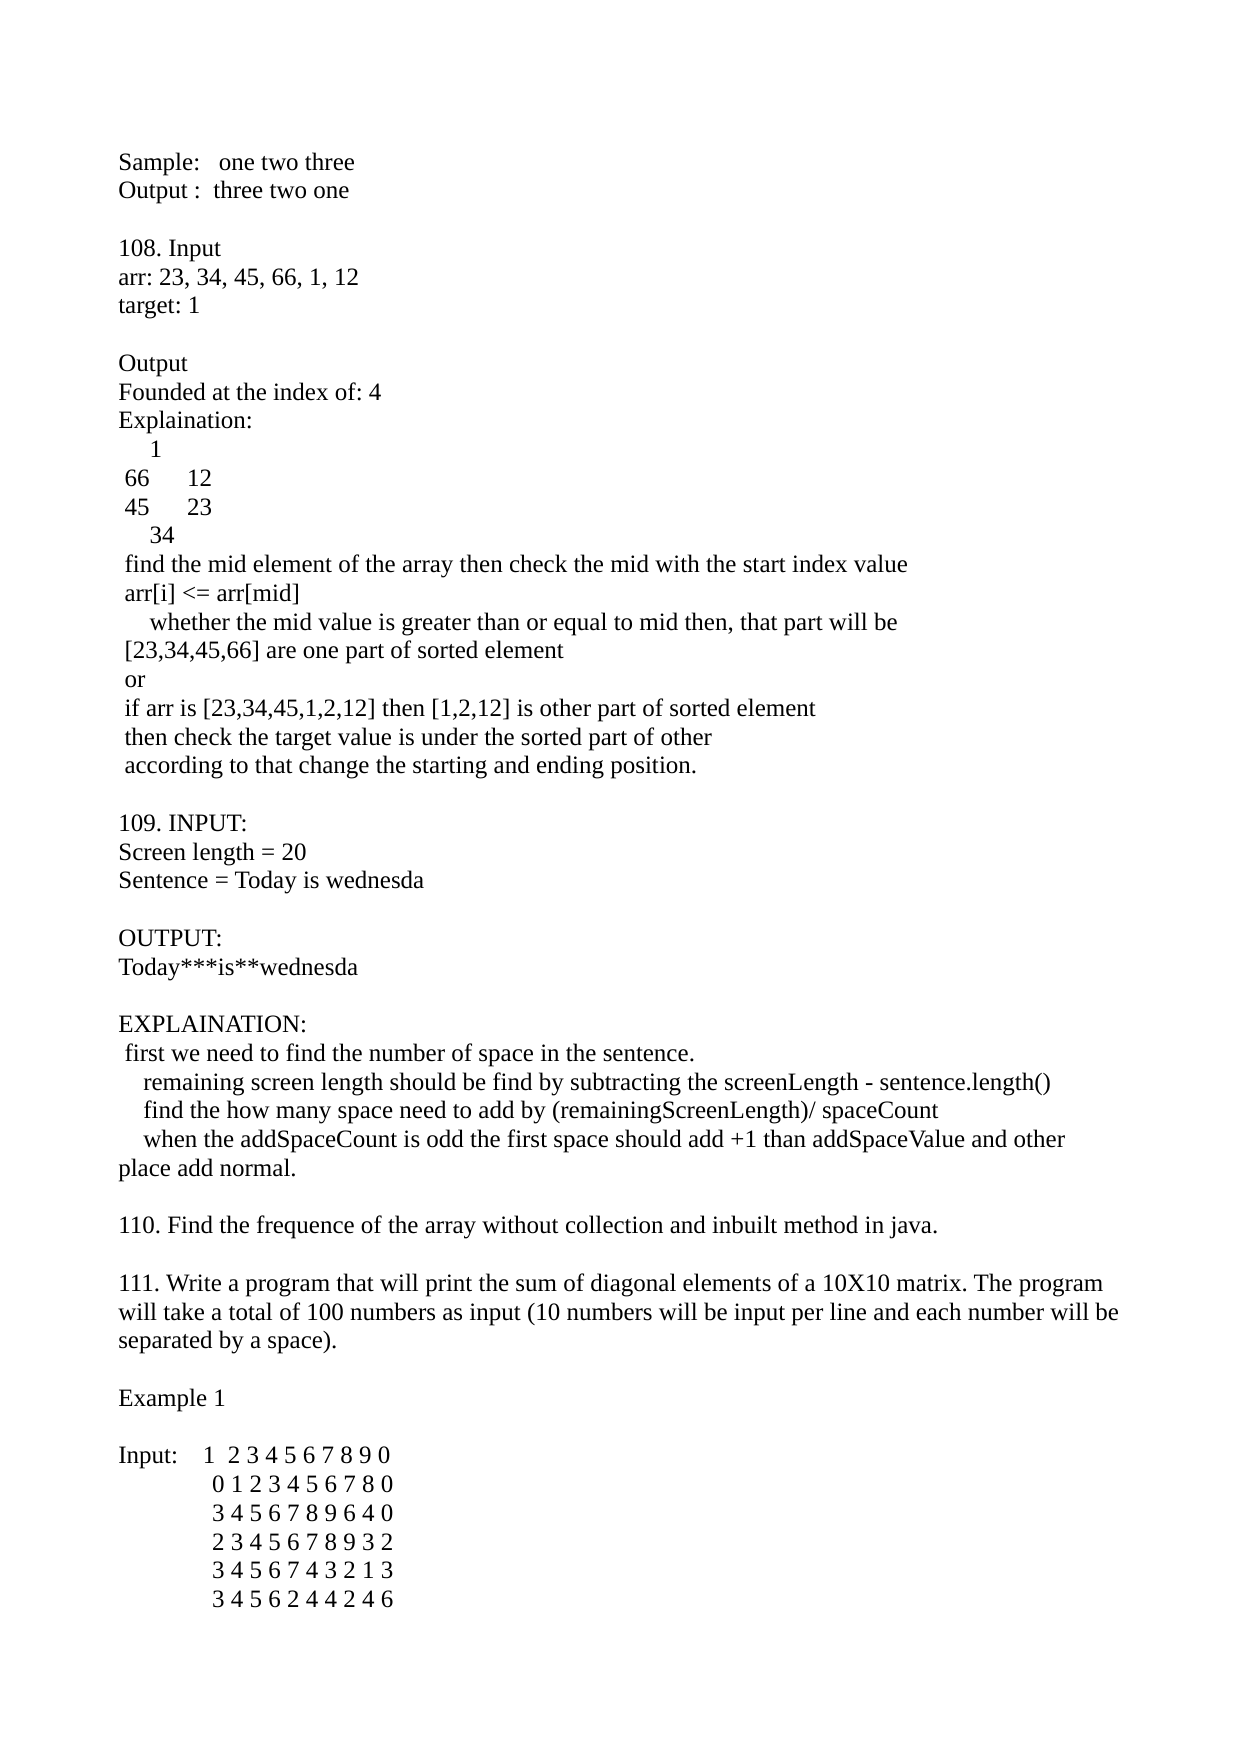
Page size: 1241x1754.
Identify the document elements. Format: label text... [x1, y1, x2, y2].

text 45 23 [118, 492, 1122, 521]
text arr: 23, 34, 45, 66, 1, 12 [118, 262, 1122, 291]
text arr[i] <= arr[mid] [118, 578, 1122, 607]
text Example 1 [118, 1383, 1122, 1412]
text EXPLAINATION: [118, 1009, 1122, 1038]
text 110. Find the frequence of the array without collection and inbuilt method in java. [118, 1211, 1122, 1239]
text Input: 1 2 3 4 5 6 7 8 9 0 [118, 1441, 1122, 1469]
text Explaination: [118, 406, 1122, 434]
text Output [118, 348, 1122, 377]
text 3 4 5 6 7 4 3 2 1 3 [118, 1556, 1122, 1584]
text or [118, 664, 1122, 693]
text Sentence = Today is wednesda [118, 866, 1122, 894]
text 0 1 2 3 4 5 6 7 8 0 [118, 1469, 1122, 1498]
text 2 3 4 5 6 7 8 9 3 2 [118, 1527, 1122, 1556]
text [23,34,45,66] are one part of sorted element [118, 636, 1122, 664]
text find the how many space need to add by (remainingScreenLength)/ spaceCount [118, 1096, 1122, 1124]
text 3 4 5 6 7 8 9 6 4 0 [118, 1498, 1122, 1527]
text Sample: one two three [118, 147, 1122, 176]
text 66 12 [118, 463, 1122, 492]
text Founded at the index of: 4 [118, 377, 1122, 406]
text 111. Write a program that will print the sum of diagonal elements of a 10X10 matrix. The program will take a total of 100 numbers as input (10 numbers will be input per line and each number will be separated by a space). [118, 1268, 1122, 1354]
text whether the mid value is greater than or equal to mid then, that part will be [118, 607, 1122, 636]
text OUTPUT: [118, 923, 1122, 952]
text when the addSpaceCount is odd the first space should add +1 than addSpaceValue and other place add normal. [118, 1124, 1122, 1182]
text find the mid element of the array then check the mid with the start index value [118, 549, 1122, 578]
text Output : three two one [118, 176, 1122, 204]
text target: 1 [118, 291, 1122, 319]
text 1 [118, 434, 1122, 463]
text 108. Input [118, 233, 1122, 262]
text then check the target value is under the sorted part of other [118, 722, 1122, 751]
text Today***is**wednesda [118, 952, 1122, 981]
text according to that change the starting and ending position. [118, 751, 1122, 779]
text 34 [118, 521, 1122, 549]
text 3 4 5 6 2 4 4 2 4 6 [118, 1584, 1122, 1613]
text remaining screen length should be find by subtracting the screenLength - sentence.length() [118, 1067, 1122, 1096]
text Screen length = 20 [118, 837, 1122, 866]
text if arr is [23,34,45,1,2,12] then [1,2,12] is other part of sorted element [118, 693, 1122, 722]
text 109. INPUT: [118, 808, 1122, 837]
text first we need to find the number of space in the sentence. [118, 1038, 1122, 1067]
